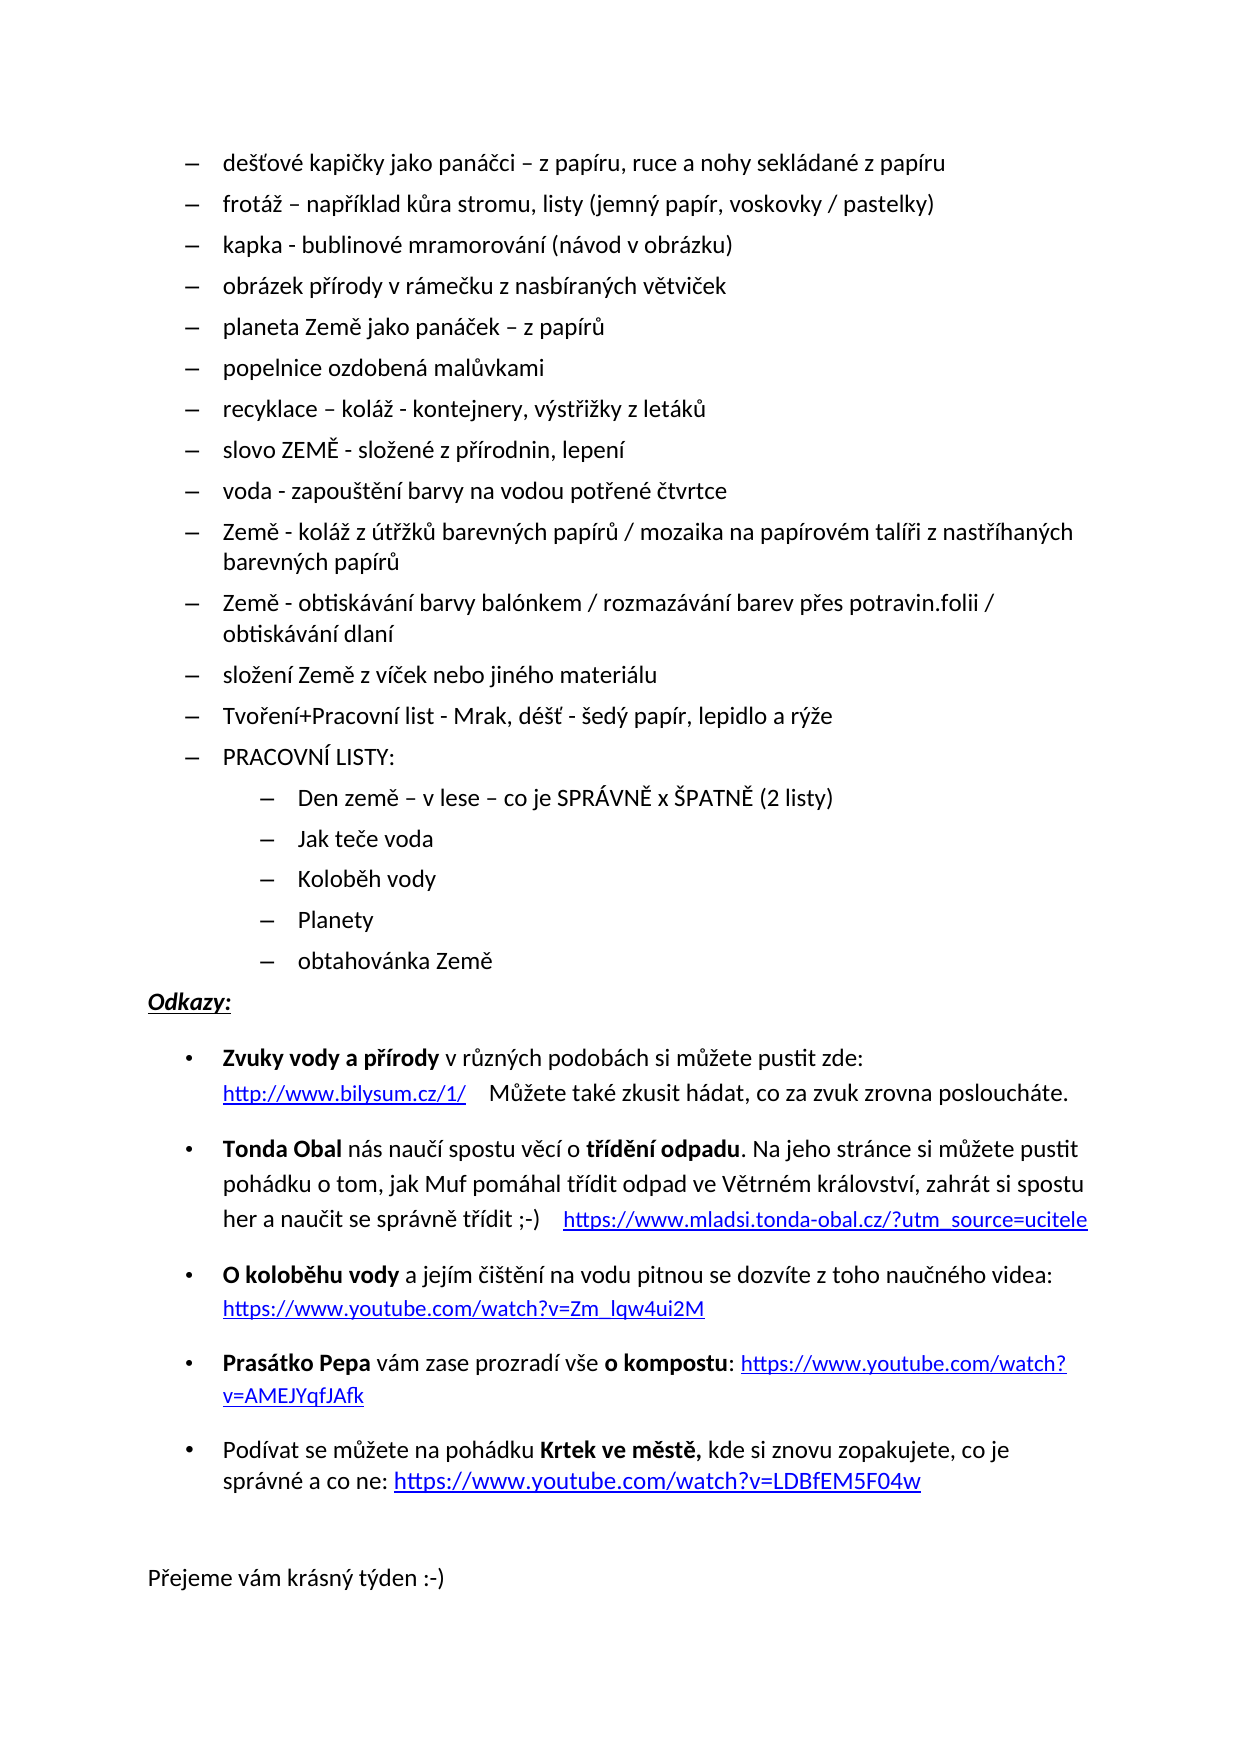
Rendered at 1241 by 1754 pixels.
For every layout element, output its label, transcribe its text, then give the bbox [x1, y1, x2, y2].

list Země - obtiskávání barvy balónkem / rozmazávání barev přes potravin.folii / obtiskávání dlaní [185, 587, 1093, 648]
list složení Země z víček nebo jiného materiálu [185, 659, 1093, 689]
list obrázek přírody v rámečku z nasbíraných větviček [185, 270, 1093, 301]
list dešťové kapičky jako panáčci – z papíru, ruce a nohy sekládané z papíru [185, 148, 1093, 178]
list O koloběhu vody a jejím čištění na vodu pitnou se dozvíte z toho naučného videa: https://www.youtube.com/watch?v=Zm_lqw4ui2M [185, 1259, 1093, 1322]
list Prasátko Pepa vám zase prozradí vše o kompostu: https://www.youtube.com/watch?v=AMEJYqfJAfk [185, 1347, 1093, 1409]
list planeta Země jako panáček – z papírů [185, 311, 1093, 342]
list Den země – v lese – co je SPRÁVNĚ x ŠPATNĚ (2 listy) [260, 782, 1093, 812]
list slovo ZEMĚ - složené z přírodnin, lepení [185, 434, 1093, 465]
list Tonda Obal nás naučí spostu věcí o třídění odpadu. Na jeho stránce si můžete pustit pohádku o tom, jak Muf pomáhal třídit odpad ve Větrném království, zahrát si spostu her a naučit se správně třídit ;-) https://www.mladsi.tonda-obal.cz/?utm_source=ucitele [185, 1133, 1093, 1234]
list Planety [260, 904, 1093, 935]
list voda - zapouštění barvy na vodou potřené čtvrtce [185, 475, 1093, 506]
text Odkazy: [148, 986, 1093, 1017]
list popelnice ozdobená malůvkami [185, 352, 1093, 383]
list kapka - bublinové mramorování (návod v obrázku) [185, 229, 1093, 260]
list obtahovánka Země [260, 946, 1093, 976]
list PRACOVNÍ LISTY: [185, 741, 1093, 771]
list recyklace – koláž - kontejnery, výstřižky z letáků [185, 393, 1093, 424]
list Podívat se můžete na pohádku Krtek ve městě, kde si znovu zopakujete, co je správné a co ne: https://www.youtube.com/watch?v=LDBfEM5F04w [185, 1434, 1093, 1495]
list Jak teče voda [260, 823, 1093, 853]
list Tvoření+Pracovní list - Mrak, déšť - šedý papír, lepidlo a rýže [185, 700, 1093, 730]
text Přejeme vám krásný týden :-) [148, 1562, 1093, 1592]
list frotáž – například kůra stromu, listy (jemný papír, voskovky / pastelky) [185, 188, 1093, 219]
list Země - koláž z útřžků barevných papírů / mozaika na papírovém talíři z nastříhaných barevných papírů [185, 516, 1093, 577]
list Koloběh vody [260, 864, 1093, 894]
list Zvuky vody a přírody v různých podobách si můžete pustit zde: http://www.bilysum.cz/1/ Můžete také zkusit hádat, co za zvuk zrovna posloucháte. [185, 1042, 1093, 1108]
